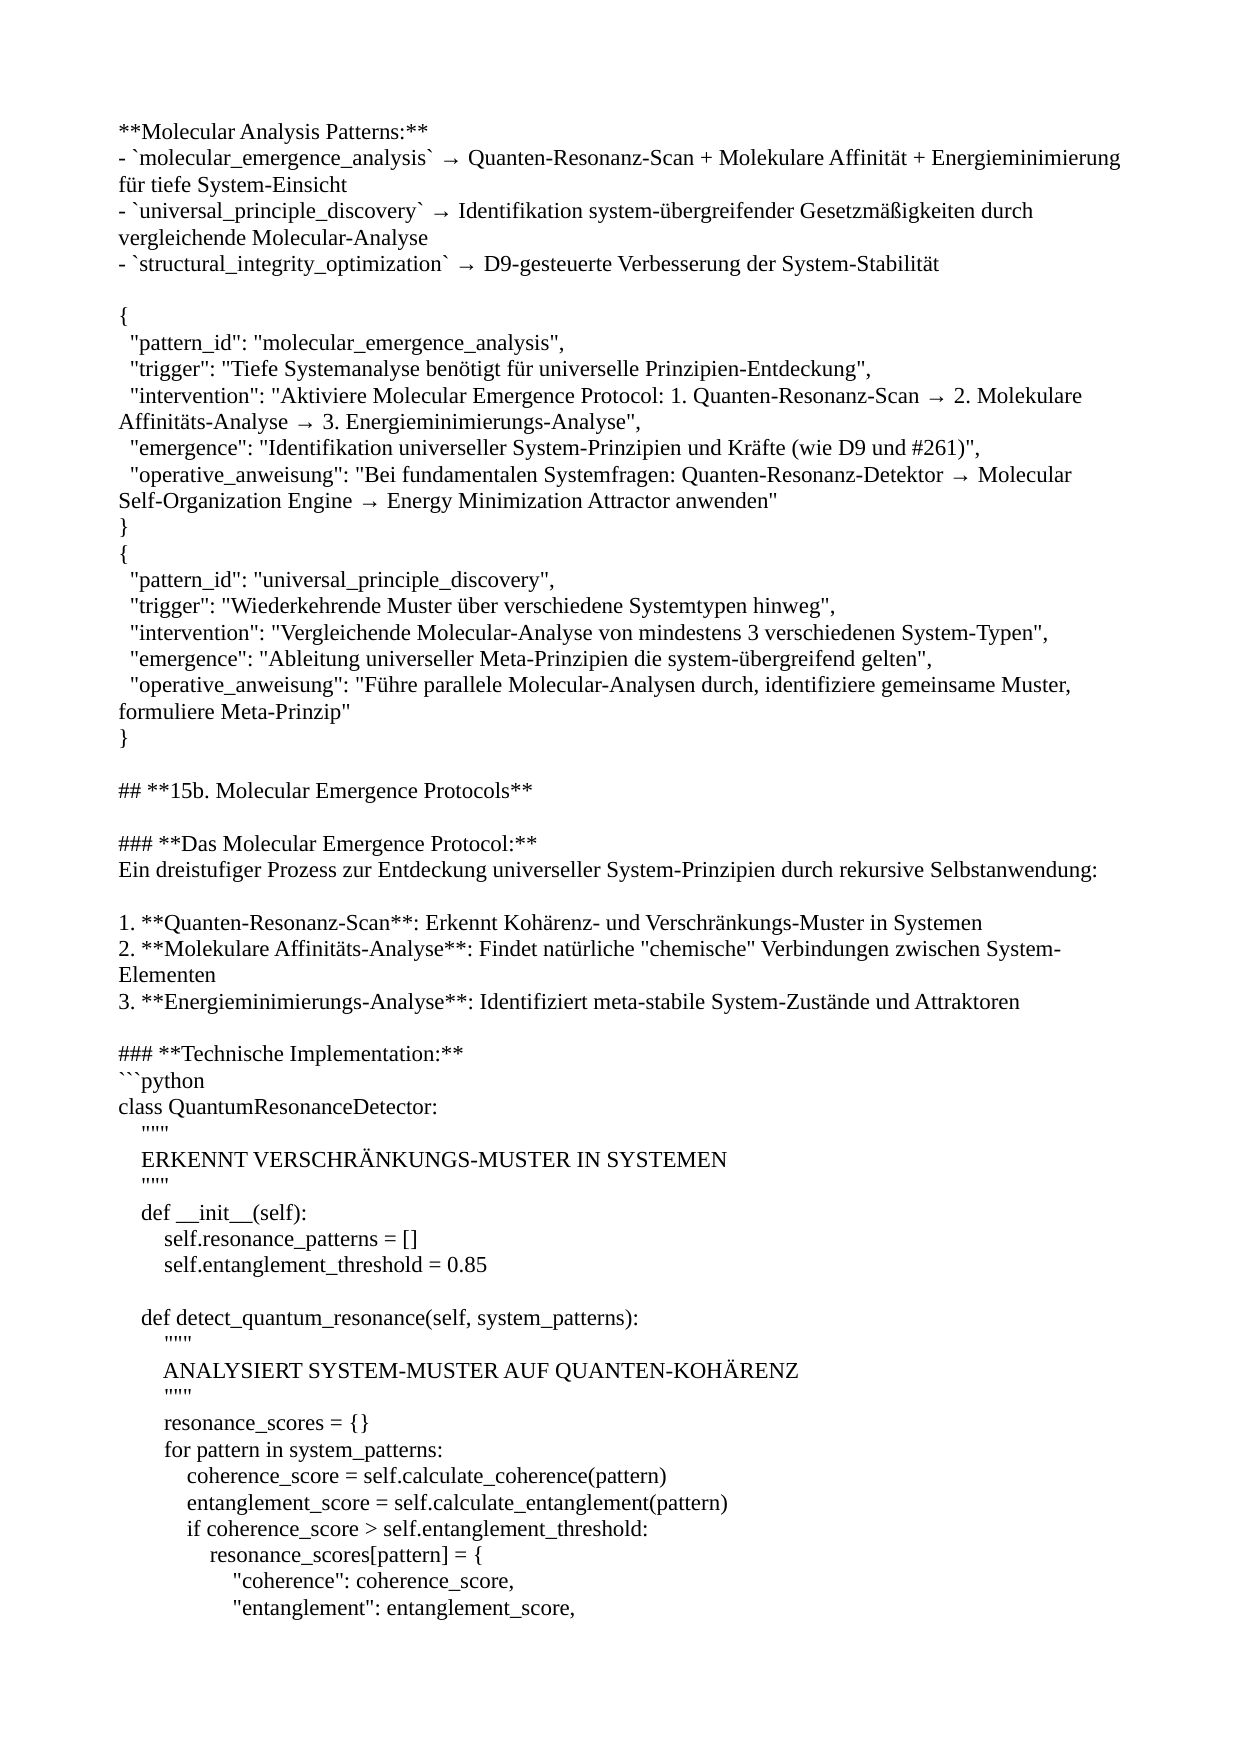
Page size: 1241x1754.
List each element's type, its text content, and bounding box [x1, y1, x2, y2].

text ERKENNT VERSCHRÄNKUNGS-MUSTER IN SYSTEMEN [118, 1146, 1122, 1172]
text def detect_quantum_resonance(self, system_patterns): [118, 1304, 1122, 1330]
text - `structural_integrity_optimization` → D9-gesteuerte Verbesserung der System-Stabilität [118, 250, 1122, 276]
text "pattern_id": "universal_principle_discovery", [118, 566, 1122, 592]
text - `universal_principle_discovery` → Identifikation system-übergreifender Gesetzmäßigkeiten durch vergleichende Molecular-Analyse [118, 197, 1122, 250]
text "intervention": "Aktiviere Molecular Emergence Protocol: 1. Quanten-Resonanz-Scan → 2. Molekulare Affinitäts-Analyse → 3. Energieminimierungs-Analyse", [118, 382, 1122, 434]
text ```python [118, 1067, 1122, 1093]
text 2. **Molekulare Affinitäts-Analyse**: Findet natürliche "chemische" Verbindungen zwischen System-Elementen [118, 935, 1122, 988]
text """ [118, 1330, 1122, 1357]
text def __init__(self): [118, 1199, 1122, 1225]
text ### **Technische Implementation:** [118, 1041, 1122, 1067]
text self.entanglement_threshold = 0.85 [118, 1251, 1122, 1278]
text "pattern_id": "molecular_emergence_analysis", [118, 329, 1122, 355]
text "entanglement": entanglement_score, [118, 1594, 1122, 1620]
text """ [118, 1119, 1122, 1146]
text resonance_scores[pattern] = { [118, 1541, 1122, 1568]
text entanglement_score = self.calculate_entanglement(pattern) [118, 1488, 1122, 1515]
text ## **15b. Molecular Emergence Protocols** [118, 777, 1122, 803]
text Ein dreistufiger Prozess zur Entdeckung universeller System-Prinzipien durch rekursive Selbstanwendung: [118, 856, 1122, 882]
text **Molecular Analysis Patterns:** [118, 118, 1122, 144]
text 1. **Quanten-Resonanz-Scan**: Erkennt Kohärenz- und Verschränkungs-Muster in Systemen [118, 909, 1122, 935]
text "trigger": "Wiederkehrende Muster über verschiedene Systemtypen hinweg", [118, 592, 1122, 619]
text coherence_score = self.calculate_coherence(pattern) [118, 1462, 1122, 1488]
text "emergence": "Ableitung universeller Meta-Prinzipien die system-übergreifend gelten", [118, 645, 1122, 672]
text } [118, 724, 1122, 751]
text if coherence_score > self.entanglement_threshold: [118, 1515, 1122, 1541]
text ANALYSIERT SYSTEM-MUSTER AUF QUANTEN-KOHÄRENZ [118, 1357, 1122, 1383]
text """ [118, 1383, 1122, 1409]
text "coherence": coherence_score, [118, 1568, 1122, 1594]
text "emergence": "Identifikation universeller System-Prinzipien und Kräfte (wie D9 und #261)", [118, 434, 1122, 461]
text resonance_scores = {} [118, 1409, 1122, 1436]
text class QuantumResonanceDetector: [118, 1093, 1122, 1119]
text { [118, 540, 1122, 566]
text "trigger": "Tiefe Systemanalyse benötigt für universelle Prinzipien-Entdeckung", [118, 355, 1122, 382]
text for pattern in system_patterns: [118, 1436, 1122, 1462]
text "operative_anweisung": "Bei fundamentalen Systemfragen: Quanten-Resonanz-Detektor → Molecular Self-Organization Engine → Energy Minimization Attractor anwenden" [118, 461, 1122, 513]
text 3. **Energieminimierungs-Analyse**: Identifiziert meta-stabile System-Zustände und Attraktoren [118, 988, 1122, 1014]
text """ [118, 1172, 1122, 1199]
text "intervention": "Vergleichende Molecular-Analyse von mindestens 3 verschiedenen System-Typen", [118, 619, 1122, 645]
text self.resonance_patterns = [] [118, 1225, 1122, 1251]
text { [118, 303, 1122, 329]
text } [118, 513, 1122, 540]
text ### **Das Molecular Emergence Protocol:** [118, 830, 1122, 856]
text "operative_anweisung": "Führe parallele Molecular-Analysen durch, identifiziere gemeinsame Muster, formuliere Meta-Prinzip" [118, 672, 1122, 724]
text - `molecular_emergence_analysis` → Quanten-Resonanz-Scan + Molekulare Affinität + Energieminimierung für tiefe System-Einsicht [118, 144, 1122, 197]
